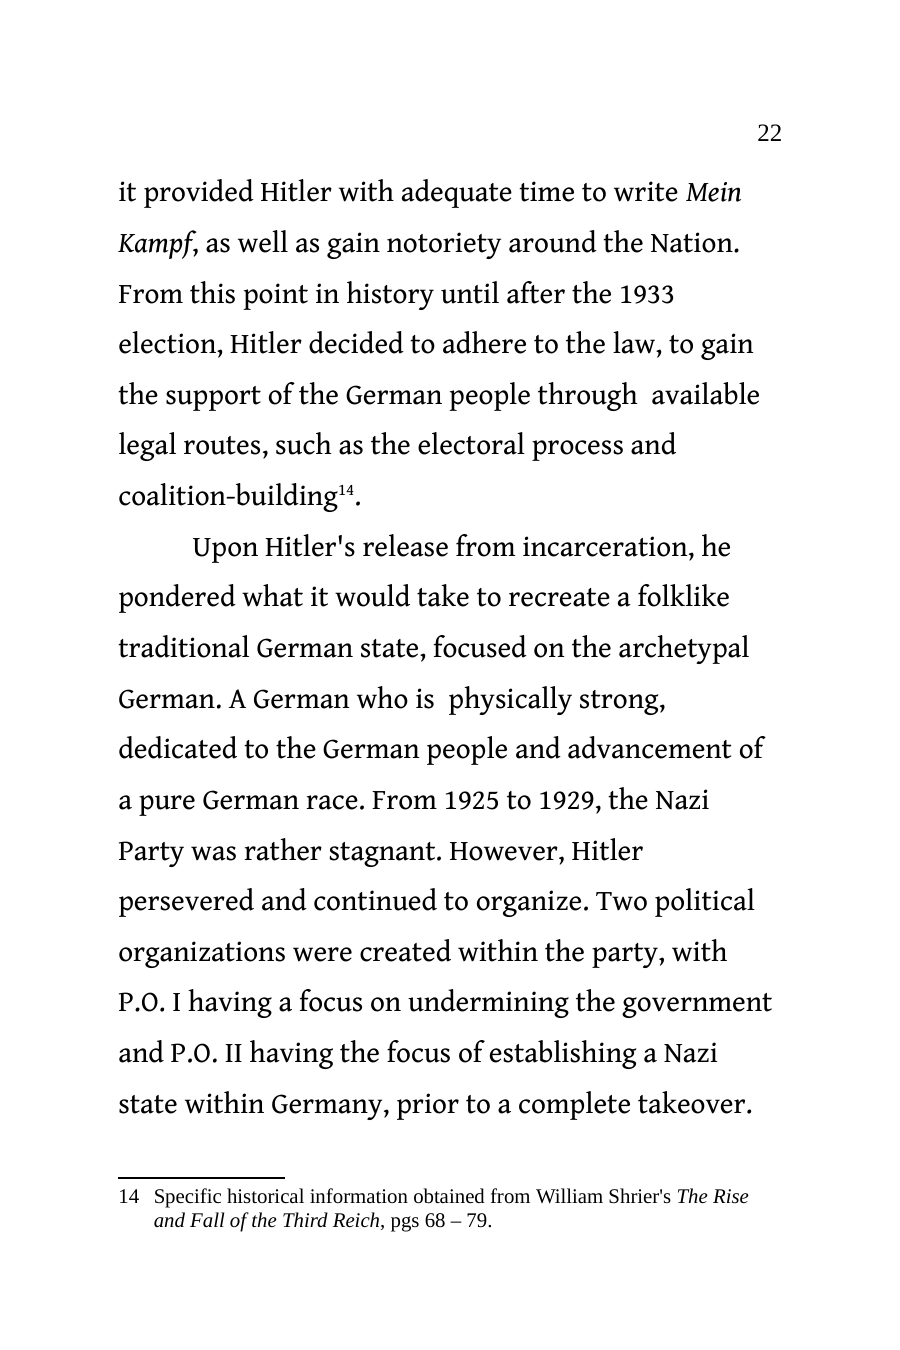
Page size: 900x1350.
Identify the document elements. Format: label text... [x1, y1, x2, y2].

text it provided Hitler with adequate time to write Mein Kampf, as well as gain notoriety around the Nation. From this point in history until after the 1933 election, Hitler decided to adhere to the law, to gain the support of the German people through available legal routes, such as the electoral process and coalition-building. [118, 176, 782, 514]
text Specific historical information obtained from William Shrier's The Rise and Fall of the Third Reich, pgs 68 – 79. [118, 1184, 782, 1232]
text Upon Hitler's release from incarceration, he pondered what it would take to recreate a folklike traditional German state, focused on the archetypal German. A German who is physically strong, dedicated to the German people and advancement of a pure German race. From 1925 to 1929, the Nazi Party was rather stagnant. However, Hitler persevered and continued to organize. Two political organizations were created within the party, with P.O. I having a focus on undermining the government and P.O. II having the focus of establishing a Nazi state within Germany, prior to a complete takeover. [118, 531, 782, 1121]
